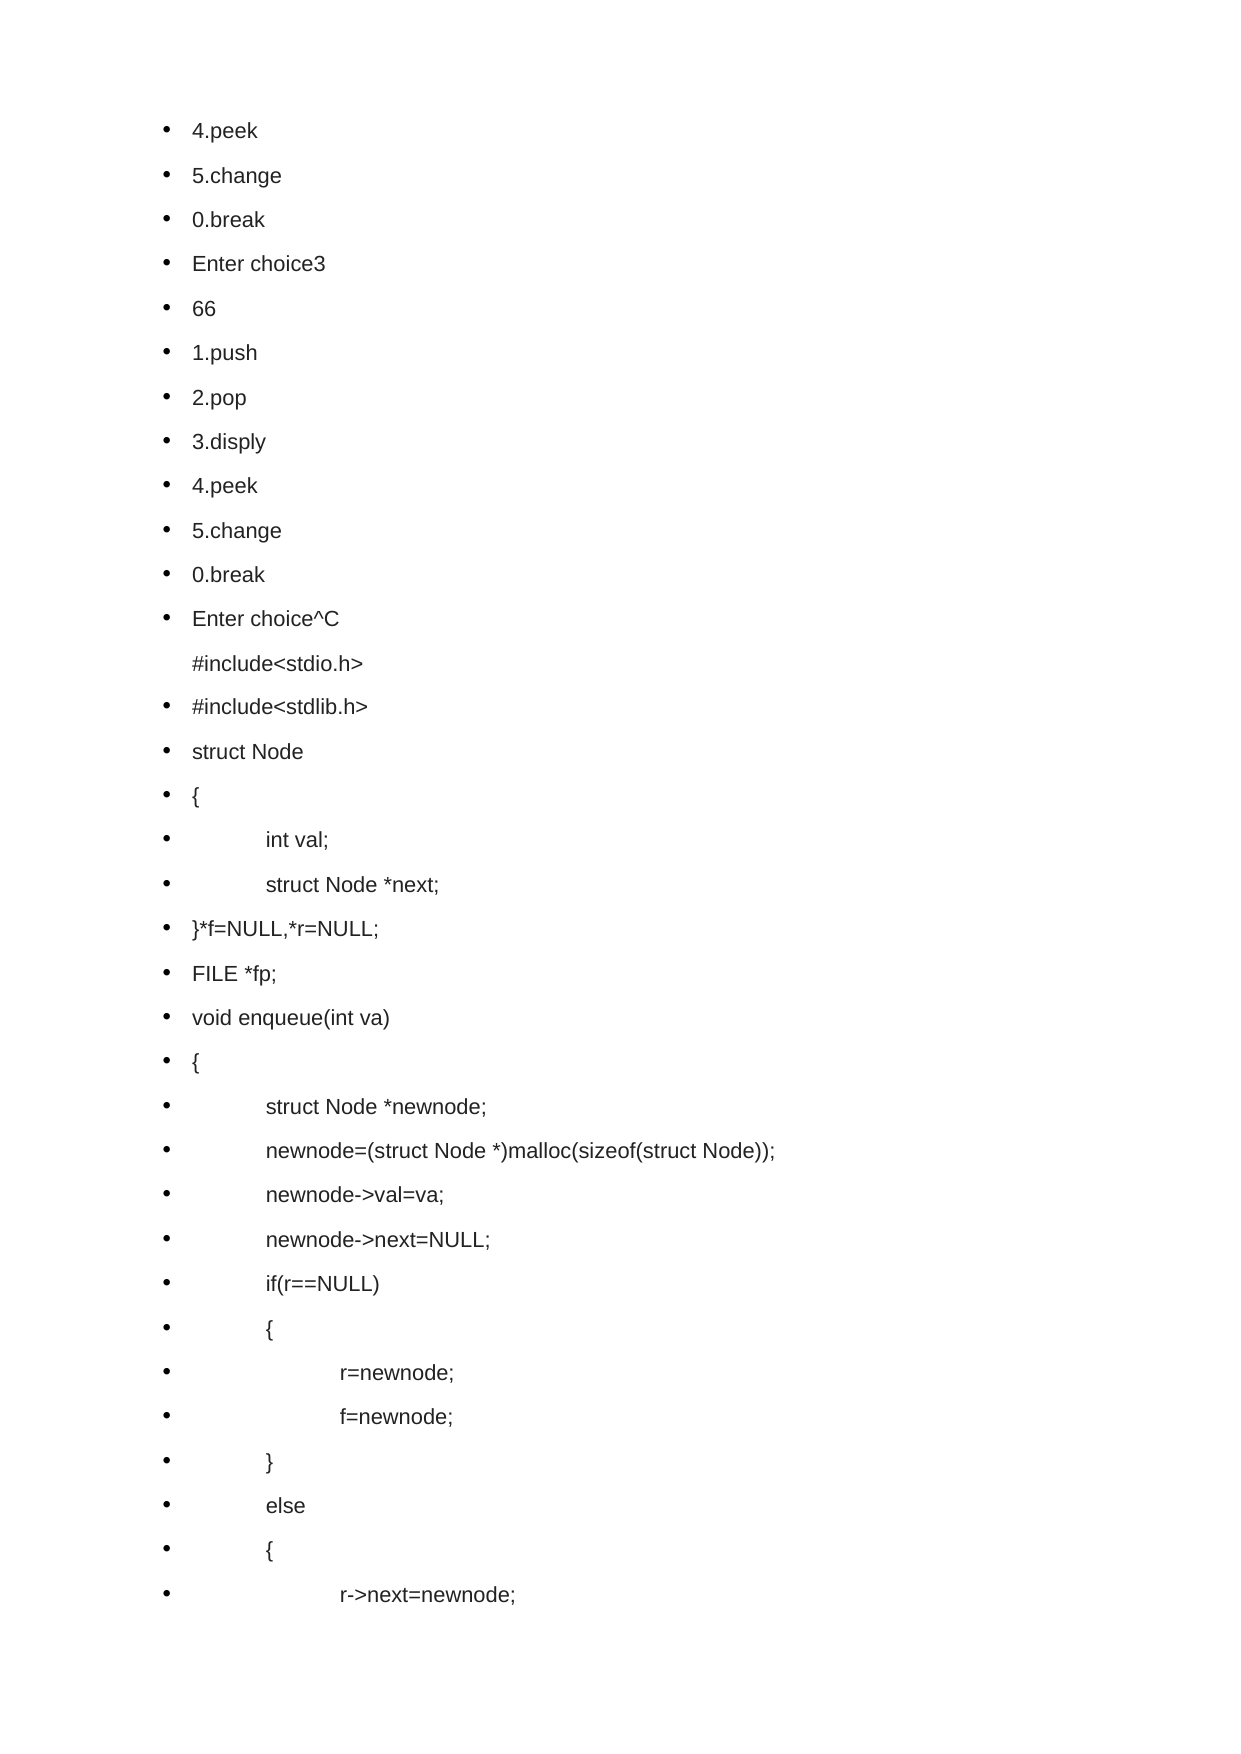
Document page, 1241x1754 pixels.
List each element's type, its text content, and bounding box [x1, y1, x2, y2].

list 1.push [162, 340, 1122, 366]
list 66 [162, 296, 1122, 322]
list FILE *fp; [162, 960, 1122, 986]
list 2.pop [162, 384, 1122, 410]
list Enter choice3 [162, 251, 1122, 277]
list 0.break [162, 562, 1122, 588]
list 5.change [162, 162, 1122, 188]
list struct Node [162, 738, 1122, 764]
list { [162, 1537, 1122, 1563]
list { [162, 1049, 1122, 1075]
list 4.peek [162, 118, 1122, 144]
list newnode->next=NULL; [162, 1227, 1122, 1253]
list int val; [162, 827, 1122, 853]
list void enqueue(int va) [162, 1005, 1122, 1031]
list if(r==NULL) [162, 1271, 1122, 1297]
list #include<stdio.h> [162, 651, 1122, 676]
list { [162, 783, 1122, 809]
list Enter choice^C [162, 606, 1122, 632]
list newnode->val=va; [162, 1182, 1122, 1208]
list }*f=NULL,*r=NULL; [162, 916, 1122, 942]
list r=newnode; [162, 1360, 1122, 1386]
list f=newnode; [162, 1404, 1122, 1430]
list { [162, 1315, 1122, 1341]
list else [162, 1493, 1122, 1519]
list struct Node *newnode; [162, 1093, 1122, 1119]
list struct Node *next; [162, 872, 1122, 898]
list } [162, 1448, 1122, 1474]
list 3.disply [162, 429, 1122, 455]
list r->next=newnode; [162, 1582, 1122, 1608]
list 5.change [162, 517, 1122, 543]
list #include<stdlib.h> [162, 694, 1122, 720]
list 4.peek [162, 473, 1122, 499]
list 0.break [162, 207, 1122, 233]
list newnode=(struct Node *)malloc(sizeof(struct Node)); [162, 1138, 1122, 1164]
